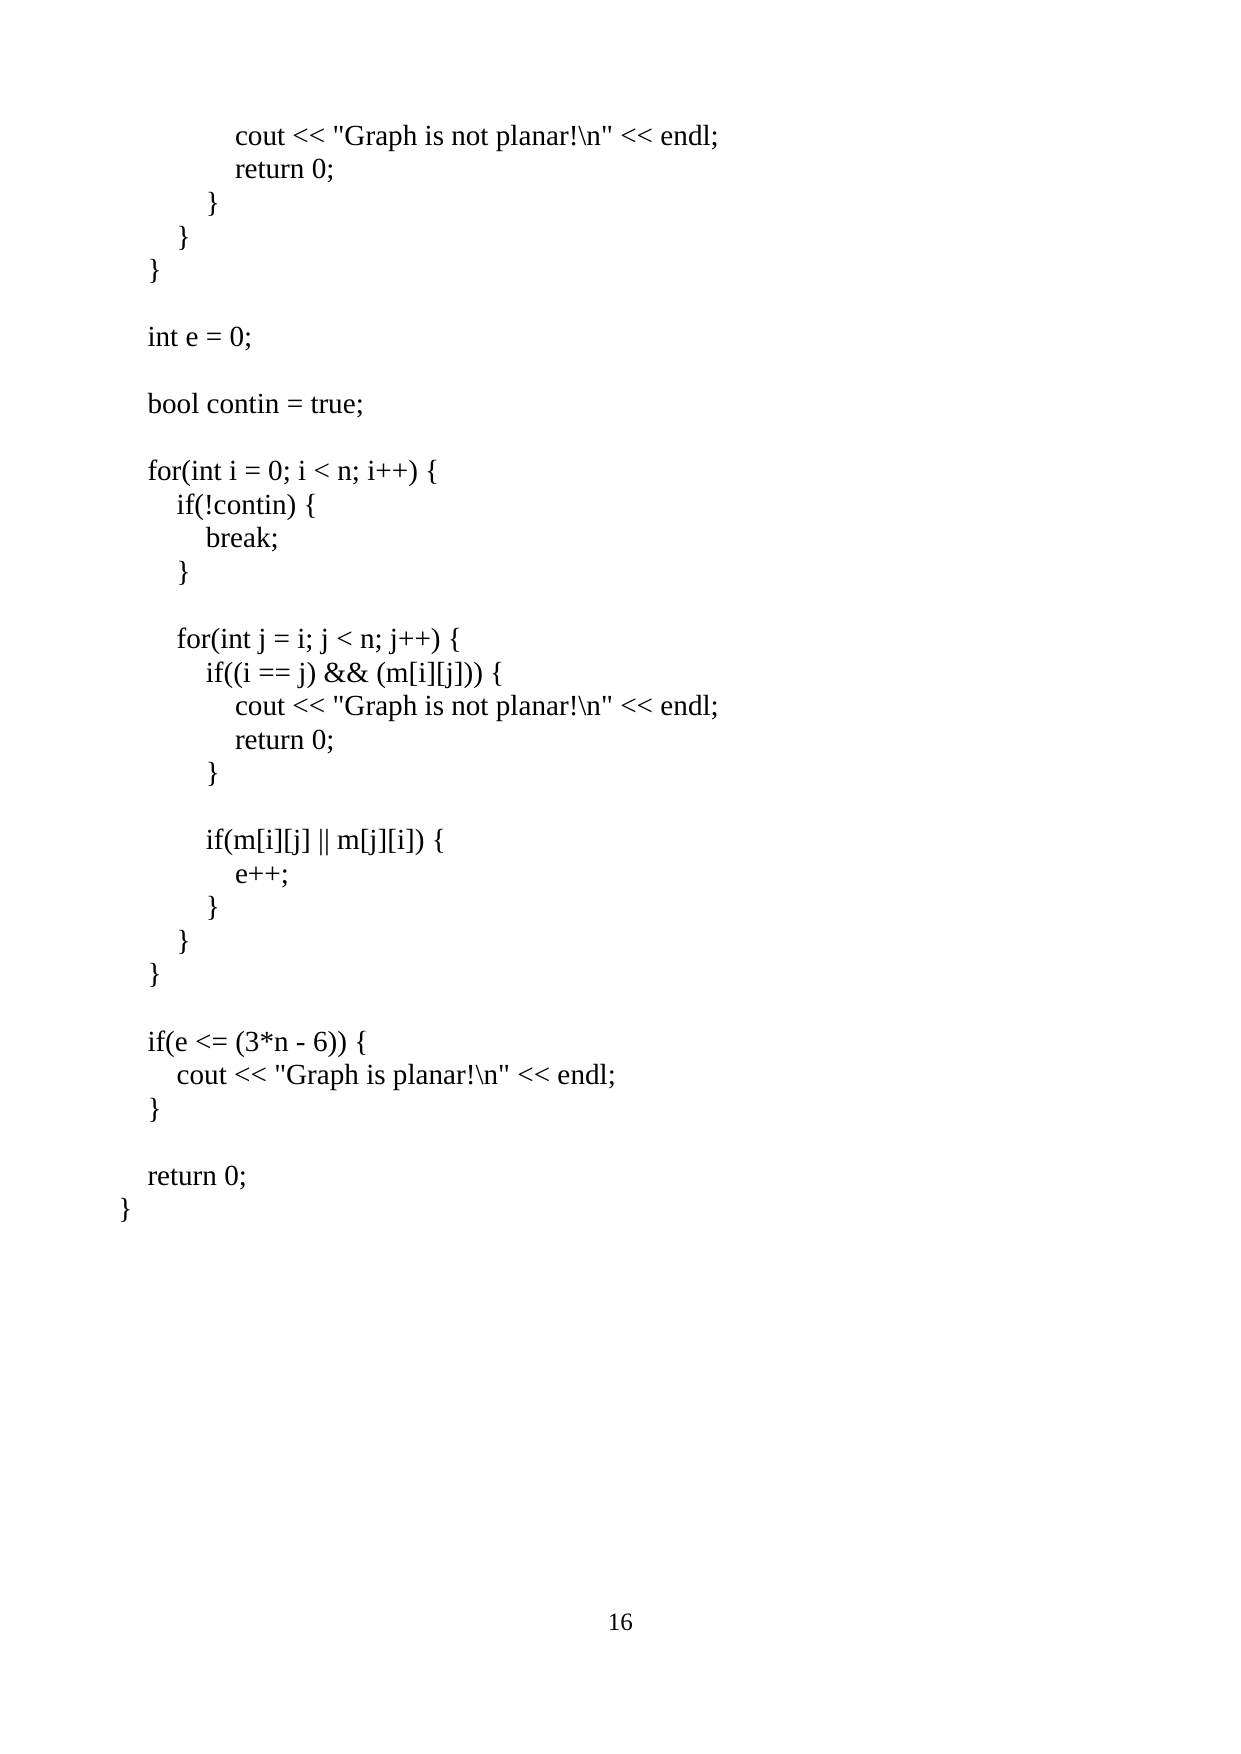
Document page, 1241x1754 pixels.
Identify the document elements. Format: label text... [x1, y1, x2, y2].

text if((i == j) && (m[i][j])) { [118, 655, 1122, 688]
text } [118, 889, 1122, 923]
text e++; [118, 856, 1122, 889]
text return 0; [118, 1158, 1122, 1191]
text if(!contin) { [118, 487, 1122, 521]
text bool contin = true; [118, 386, 1122, 420]
text break; [118, 521, 1122, 554]
text } [118, 923, 1122, 957]
text } [118, 219, 1122, 252]
text int e = 0; [118, 319, 1122, 353]
text } [118, 252, 1122, 286]
text return 0; [118, 152, 1122, 185]
text if(m[i][j] || m[j][i]) { [118, 822, 1122, 856]
text cout << "Graph is not planar!\n" << endl; [118, 118, 1122, 152]
text if(e <= (3*n - 6)) { [118, 1024, 1122, 1057]
text } [118, 957, 1122, 990]
text for(int j = i; j < n; j++) { [118, 621, 1122, 655]
text } [118, 1191, 1122, 1225]
text } [118, 755, 1122, 789]
text cout << "Graph is not planar!\n" << endl; [118, 688, 1122, 722]
text cout << "Graph is planar!\n" << endl; [118, 1057, 1122, 1091]
text } [118, 554, 1122, 588]
text for(int i = 0; i < n; i++) { [118, 453, 1122, 487]
text return 0; [118, 722, 1122, 755]
text } [118, 1091, 1122, 1124]
text } [118, 185, 1122, 219]
